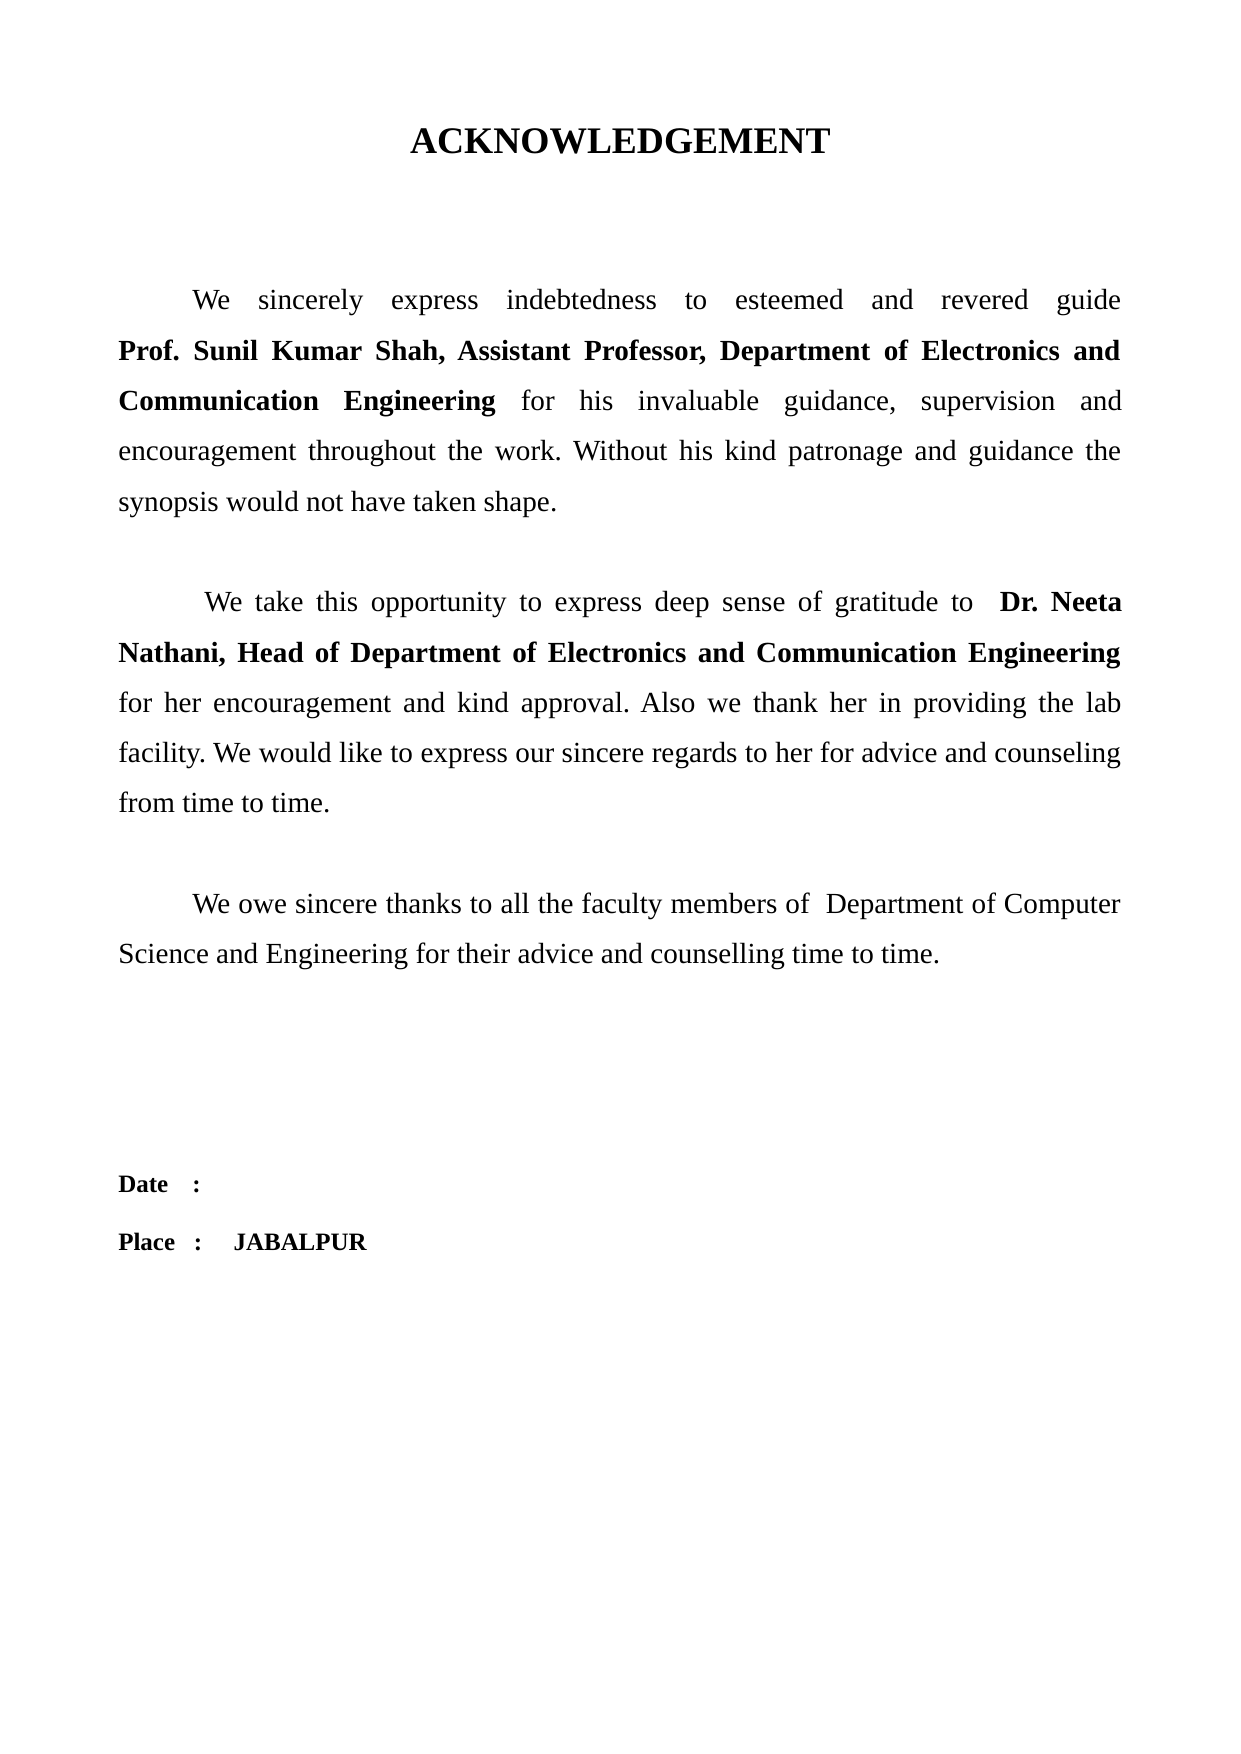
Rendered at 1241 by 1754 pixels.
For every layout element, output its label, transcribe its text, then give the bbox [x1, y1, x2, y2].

text We owe sincere thanks to all the faculty members of Department of Computer Science and Engineering for their advice and counselling time to time. [118, 836, 1122, 970]
subtitle ACKNOWLEDGEMENT [118, 118, 1122, 161]
text Date : [118, 1169, 1122, 1198]
text We take this opportunity to express deep sense of gratitude to Dr. Neeta Nathani, Head of Department of Electronics and Communication Engineering for her encouragement and kind approval. Also we thank her in providing the lab facility. We would like to express our sincere regards to her for advice and counseling from time to time. [118, 534, 1122, 819]
text We sincerely express indebtedness to esteemed and revered guide Prof. Sunil Kumar Shah, Assistant Professor, Department of Electronics and Communication Engineering for his invaluable guidance, supervision and encouragement throughout the work. Without his kind patronage and guidance the synopsis would not have taken shape. [118, 282, 1122, 517]
text Place : JABALPUR [118, 1227, 1122, 1256]
